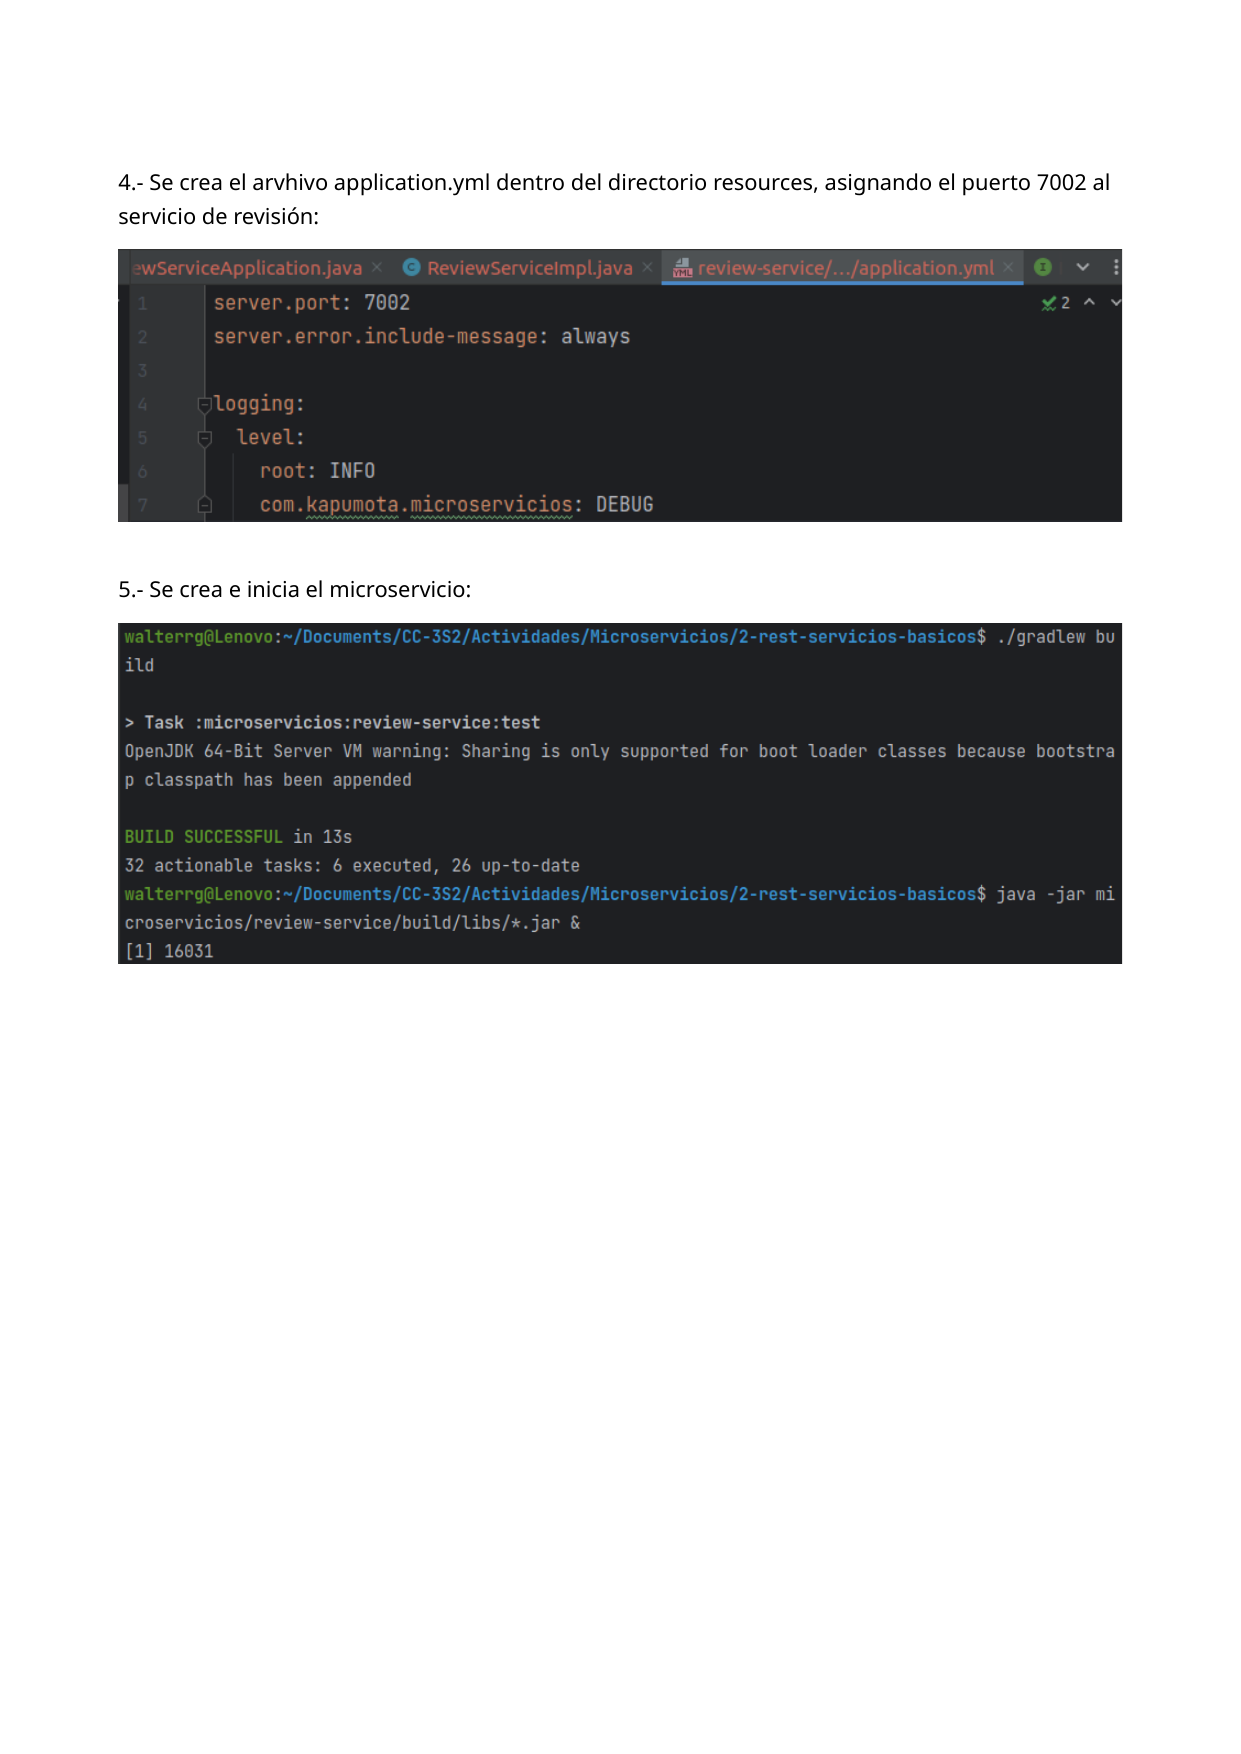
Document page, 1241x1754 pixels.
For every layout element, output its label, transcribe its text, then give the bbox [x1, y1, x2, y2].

text 4.- Se crea el arvhivo application.yml dentro del directorio resources, asignando el puerto 7002 al servicio de revisión: [118, 167, 1122, 231]
picture [118, 623, 1123, 964]
picture [118, 249, 1123, 522]
text 5.- Se crea e inicia el microservicio: [118, 574, 1122, 604]
